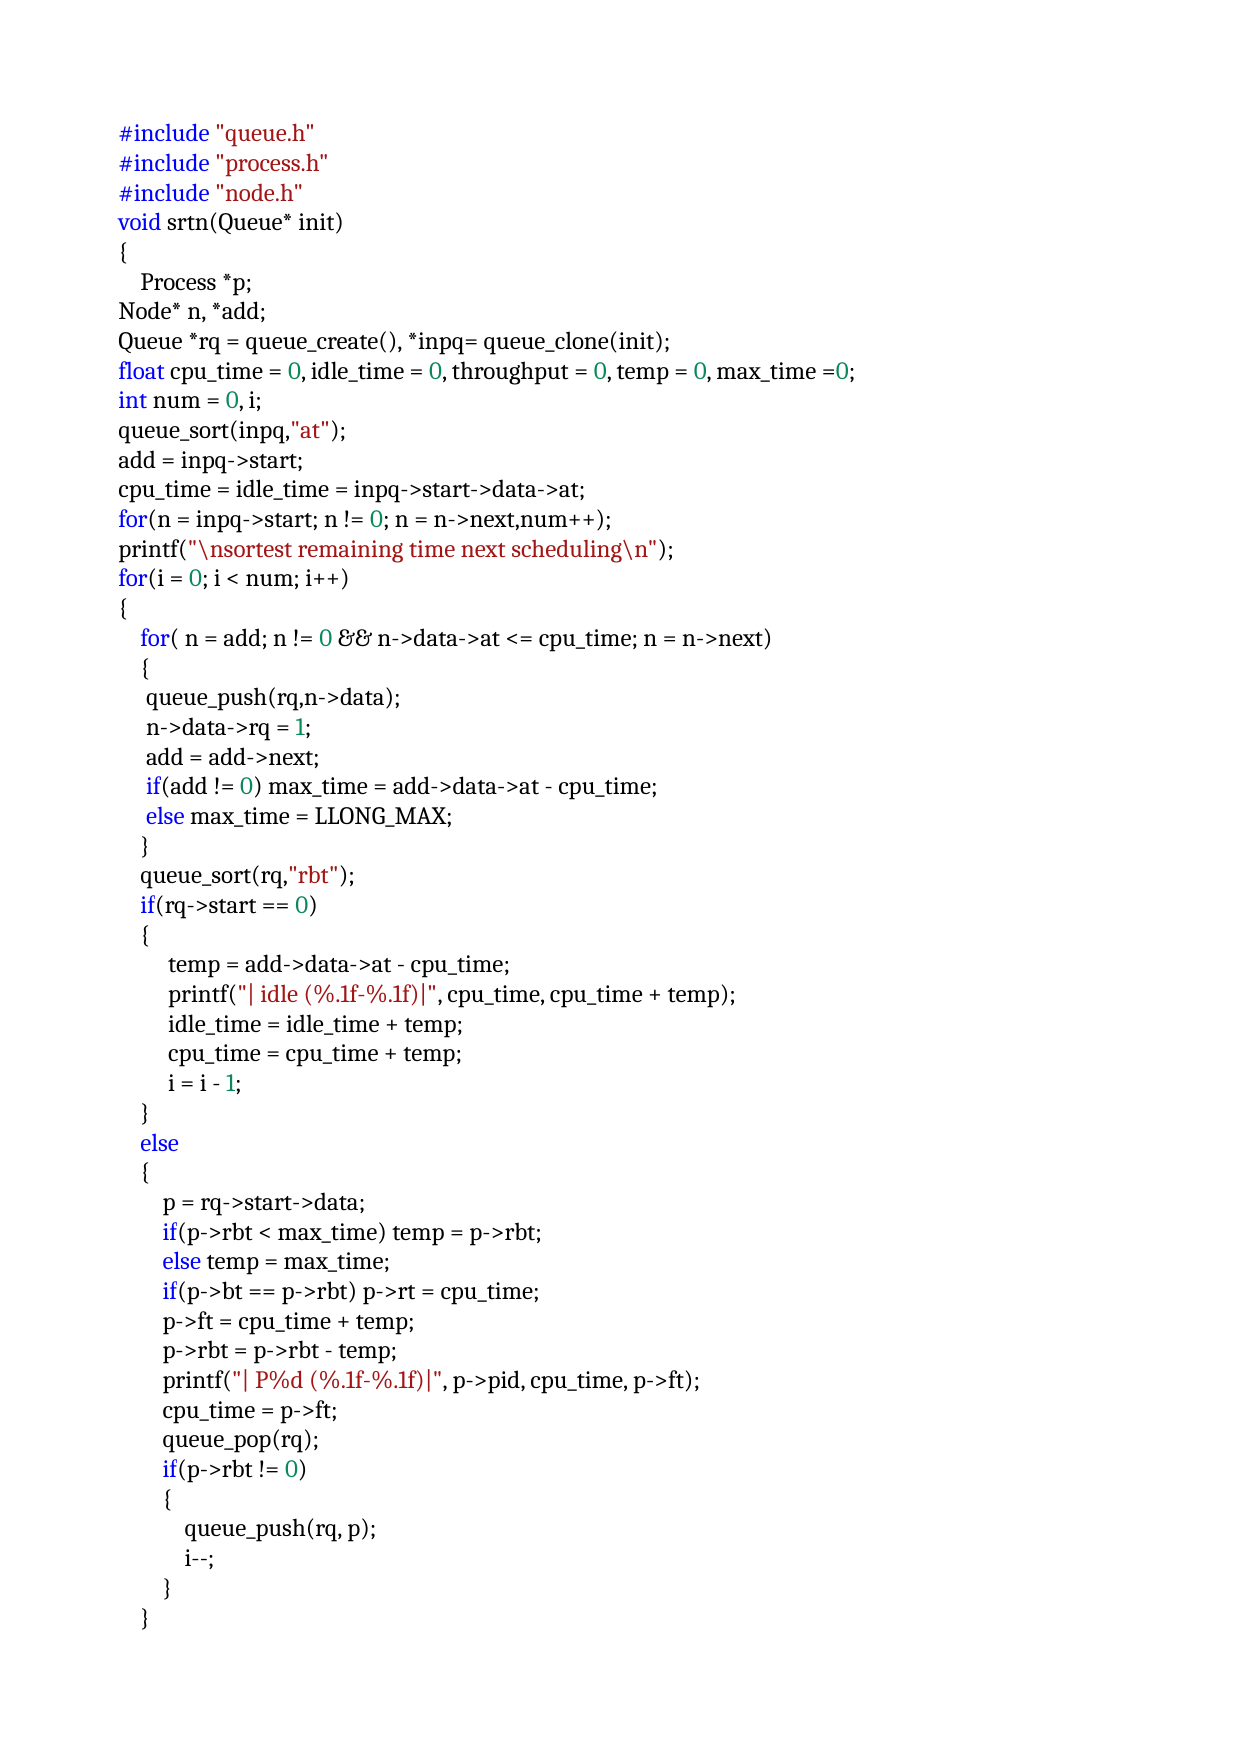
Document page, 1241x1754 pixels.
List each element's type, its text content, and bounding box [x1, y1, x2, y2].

text p->rbt = p->rbt - temp; [118, 1335, 1122, 1365]
text i = i - 1; [118, 1068, 1122, 1098]
text cpu_time = cpu_time + temp; [118, 1038, 1122, 1068]
text Queue *rq = queue_create(), *inpq= queue_clone(init); [118, 326, 1122, 356]
text { [118, 593, 1122, 623]
text else temp = max_time; [118, 1246, 1122, 1276]
text add = add->next; [118, 742, 1122, 771]
text } [118, 831, 1122, 860]
text #include "queue.h" [118, 118, 1122, 148]
text if(rq->start == 0) [118, 890, 1122, 920]
text else max_time = LLONG_MAX; [118, 801, 1122, 831]
text float cpu_time = 0, idle_time = 0, throughput = 0, temp = 0, max_time =0; [118, 356, 1122, 385]
text cpu_time = p->ft; [118, 1395, 1122, 1424]
text { [118, 652, 1122, 682]
text printf("\nsortest remaining time next scheduling\n"); [118, 534, 1122, 563]
text #include "node.h" [118, 177, 1122, 207]
text { [118, 237, 1122, 267]
text queue_push(rq, p); [118, 1513, 1122, 1543]
text p->ft = cpu_time + temp; [118, 1306, 1122, 1335]
text } [118, 1573, 1122, 1602]
text { [118, 920, 1122, 949]
text printf("| idle (%.1f-%.1f)|", cpu_time, cpu_time + temp); [118, 979, 1122, 1009]
text if(p->rbt < max_time) temp = p->rbt; [118, 1217, 1122, 1246]
text queue_sort(rq,"rbt"); [118, 860, 1122, 890]
text } [118, 1098, 1122, 1127]
text Node* n, *add; [118, 296, 1122, 326]
text if(add != 0) max_time = add->data->at - cpu_time; [118, 771, 1122, 801]
text cpu_time = idle_time = inpq->start->data->at; [118, 474, 1122, 504]
text { [118, 1157, 1122, 1187]
text idle_time = idle_time + temp; [118, 1009, 1122, 1038]
text for(n = inpq->start; n != 0; n = n->next,num++); [118, 504, 1122, 534]
text n->data->rq = 1; [118, 712, 1122, 742]
text queue_push(rq,n->data); [118, 682, 1122, 712]
text i--; [118, 1543, 1122, 1573]
text queue_pop(rq); [118, 1424, 1122, 1454]
text for( n = add; n != 0 && n->data->at <= cpu_time; n = n->next) [118, 623, 1122, 652]
text p = rq->start->data; [118, 1187, 1122, 1217]
text printf("| P%d (%.1f-%.1f)|", p->pid, cpu_time, p->ft); [118, 1365, 1122, 1395]
text if(p->rbt != 0) [118, 1454, 1122, 1484]
text Process *p; [118, 267, 1122, 296]
text { [118, 1484, 1122, 1513]
text void srtn(Queue* init) [118, 207, 1122, 237]
text } [118, 1602, 1122, 1632]
text queue_sort(inpq,"at"); [118, 415, 1122, 445]
text else [118, 1127, 1122, 1157]
text add = inpq->start; [118, 445, 1122, 474]
text #include "process.h" [118, 148, 1122, 177]
text temp = add->data->at - cpu_time; [118, 949, 1122, 979]
text if(p->bt == p->rbt) p->rt = cpu_time; [118, 1276, 1122, 1306]
text for(i = 0; i < num; i++) [118, 563, 1122, 593]
text int num = 0, i; [118, 385, 1122, 415]
